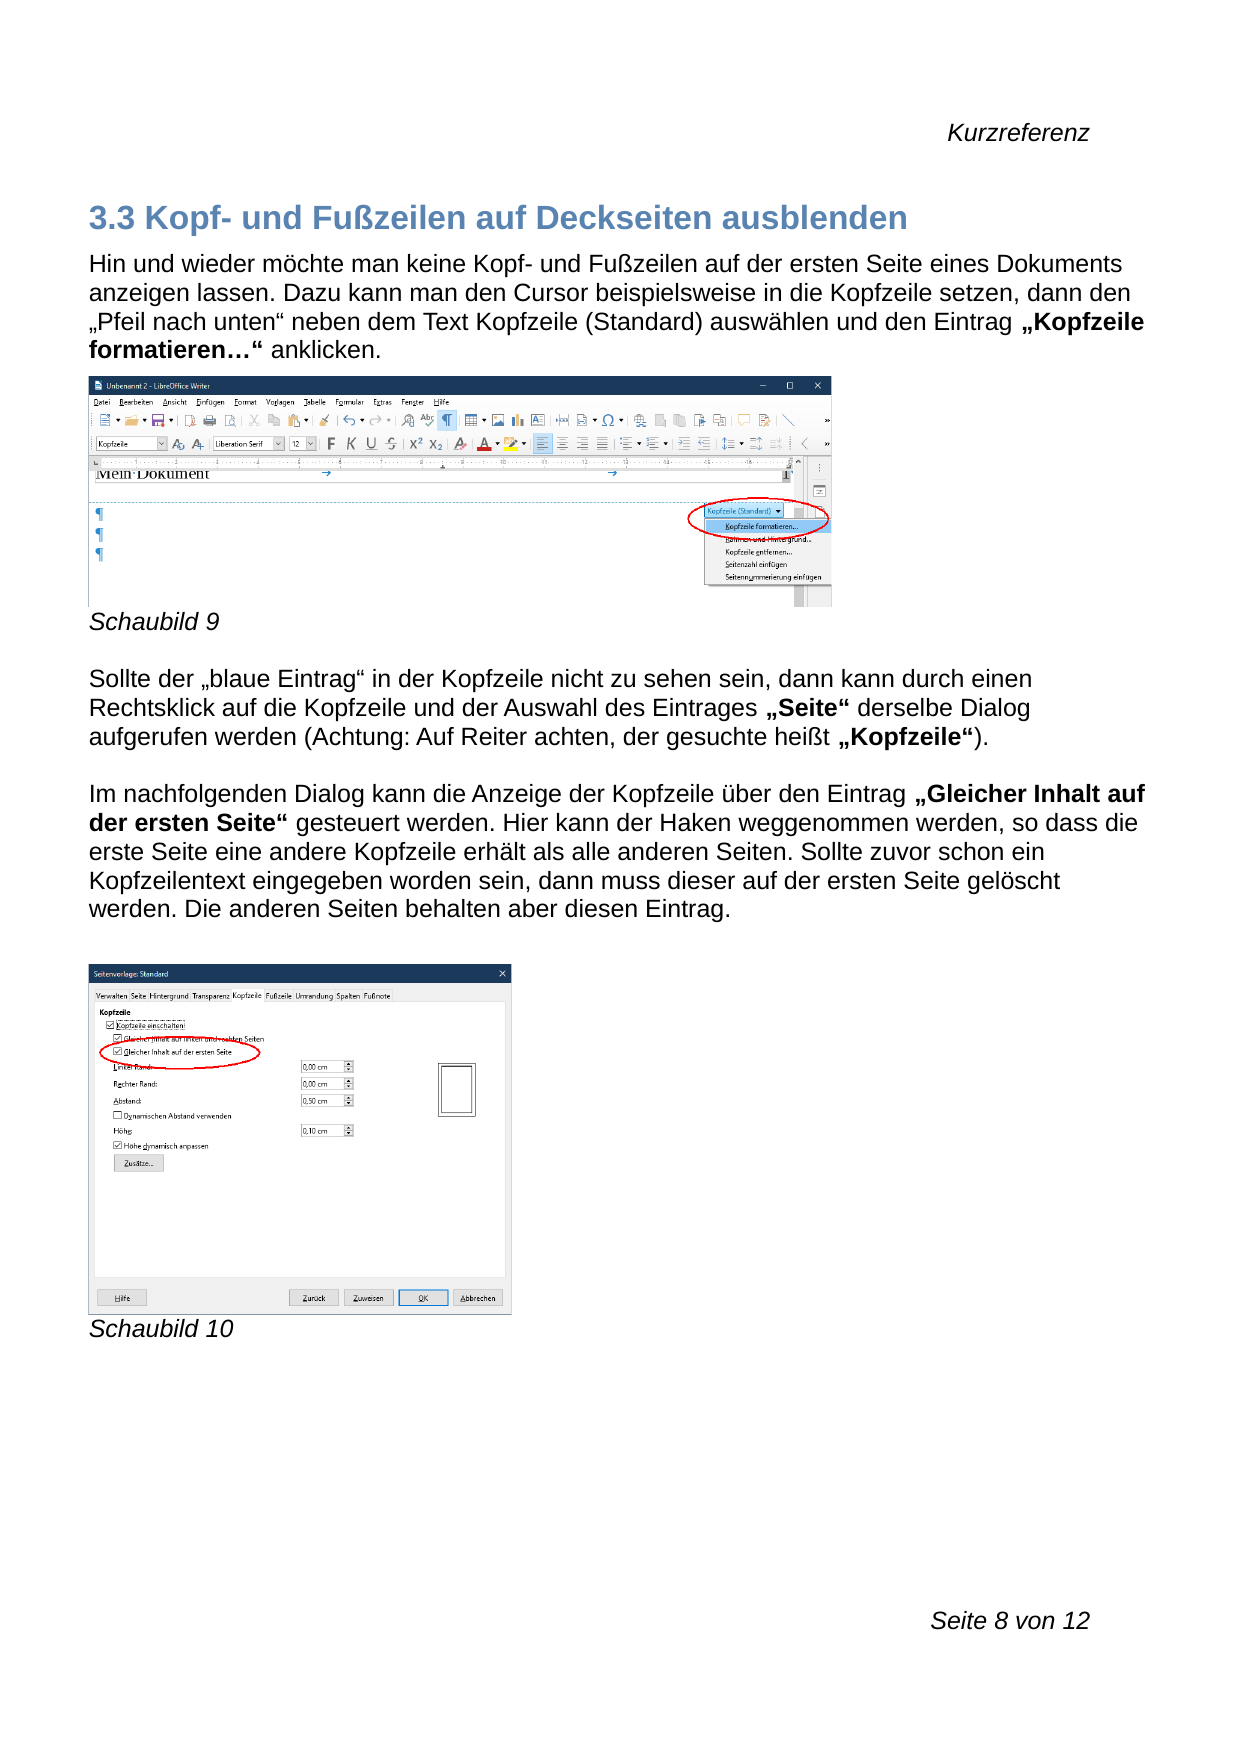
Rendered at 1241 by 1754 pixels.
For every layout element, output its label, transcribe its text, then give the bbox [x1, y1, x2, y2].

subtitle 3.3 Kopf- und Fußzeilen auf Deckseiten ausblenden [88, 198, 1152, 237]
text Schaubild 9 [88, 607, 831, 636]
text Hin und wieder möchte man keine Kopf- und Fußzeilen auf der ersten Seite eines Dokuments anzeigen lassen. Dazu kann man den Cursor beispielsweise in die Kopfzeile setzen, dann den „Pfeil nach unten“ neben dem Text Kopfzeile (Standard) auswählen und den Eintrag „Kopfzeile formatieren…“ anklicken. [88, 249, 1152, 364]
text Sollte der „blaue Eintrag“ in der Kopfzeile nicht zu sehen sein, dann kann durch einen Rechtsklick auf die Kopfzeile und der Auswahl des Eintrages „Seite“ derselbe Dialog aufgerufen werden (Achtung: Auf Reiter achten, der gesuchte heißt „Kopfzeile“). [88, 664, 1152, 751]
picture [88, 964, 512, 1315]
text Schaubild 10 [88, 1315, 511, 1343]
text Im nachfolgenden Dialog kann die Anzeige der Kopfzeile über den Eintrag „Gleicher Inhalt auf der ersten Seite“ gesteuert werden. Hier kann der Haken weggenommen werden, so dass die erste Seite eine andere Kopfzeile erhält als alle anderen Seiten. Sollte zuvor schon ein Kopfzeilentext eingegeben worden sein, dann muss dieser auf der ersten Seite gelöscht werden. Die anderen Seiten behalten aber diesen Eintrag. [88, 779, 1152, 923]
picture [88, 376, 832, 607]
